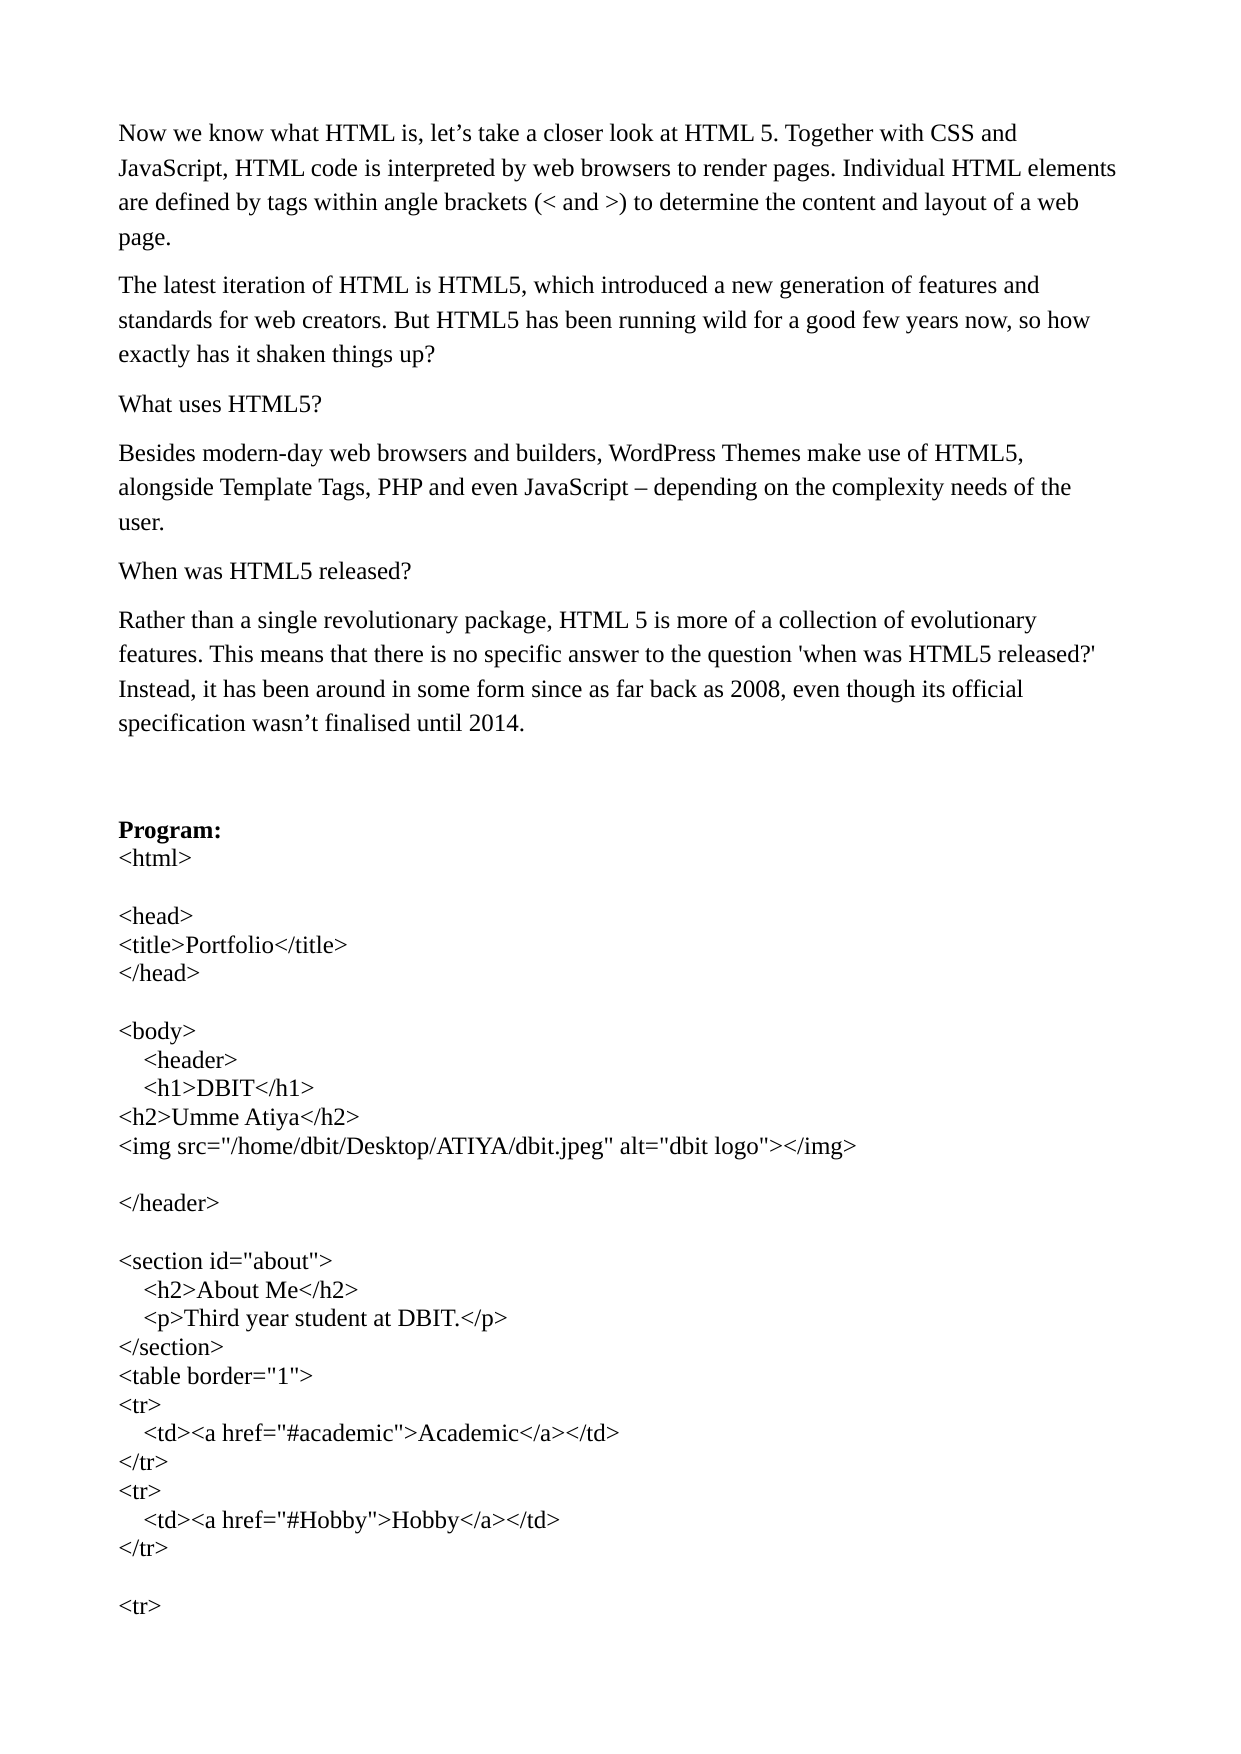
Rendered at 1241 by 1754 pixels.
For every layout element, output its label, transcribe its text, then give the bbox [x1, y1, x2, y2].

text <head> [118, 901, 1122, 930]
text <tr> [118, 1390, 1122, 1418]
text <p>Third year student at DBIT.</p> [118, 1303, 1122, 1332]
text <body> [118, 1016, 1122, 1045]
text <h2>About Me</h2> [118, 1275, 1122, 1303]
text <td><a href="#Hobby">Hobby</a></td> [118, 1505, 1122, 1533]
text <section id="about"> [118, 1246, 1122, 1275]
text Besides modern-day web browsers and builders, WordPress Themes make use of HTML5, alongside Template Tags, PHP and even JavaScript – depending on the complexity needs of the user. [118, 438, 1122, 535]
text Program: [118, 815, 1122, 843]
text <td><a href="#academic">Academic</a></td> [118, 1418, 1122, 1447]
text Now we know what HTML is, let’s take a closer look at HTML 5. Together with CSS and JavaScript, HTML code is interpreted by web browsers to render pages. Individual HTML elements are defined by tags within angle brackets (< and >) to determine the content and layout of a web page. [118, 118, 1122, 250]
text <img src="/home/dbit/Desktop/ATIYA/dbit.jpeg" alt="dbit logo"></img> [118, 1131, 1122, 1160]
text </header> [118, 1188, 1122, 1217]
text What uses HTML5? [118, 389, 1122, 417]
text </tr> [118, 1447, 1122, 1476]
text </section> [118, 1332, 1122, 1361]
text <tr> [118, 1476, 1122, 1505]
text Rather than a single revolutionary package, HTML 5 is more of a collection of evolutionary features. This means that there is no specific answer to the question 'when was HTML5 released?' Instead, it has been around in some form since as far back as 2008, even though its official specification wasn’t finalised until 2014. [118, 605, 1122, 737]
text <table border="1"> [118, 1361, 1122, 1390]
text </head> [118, 958, 1122, 987]
text The latest iteration of HTML is HTML5, which introduced a new generation of features and standards for web creators. But HTML5 has been running wild for a good few years now, so how exactly has it shaken things up? [118, 271, 1122, 368]
text <title>Portfolio</title> [118, 930, 1122, 958]
text <html> [118, 843, 1122, 872]
text When was HTML5 released? [118, 556, 1122, 584]
text <tr> [118, 1591, 1122, 1620]
text <header> [118, 1045, 1122, 1073]
text </tr> [118, 1533, 1122, 1562]
text <h2>Umme Atiya</h2> [118, 1102, 1122, 1131]
text <h1>DBIT</h1> [118, 1073, 1122, 1102]
